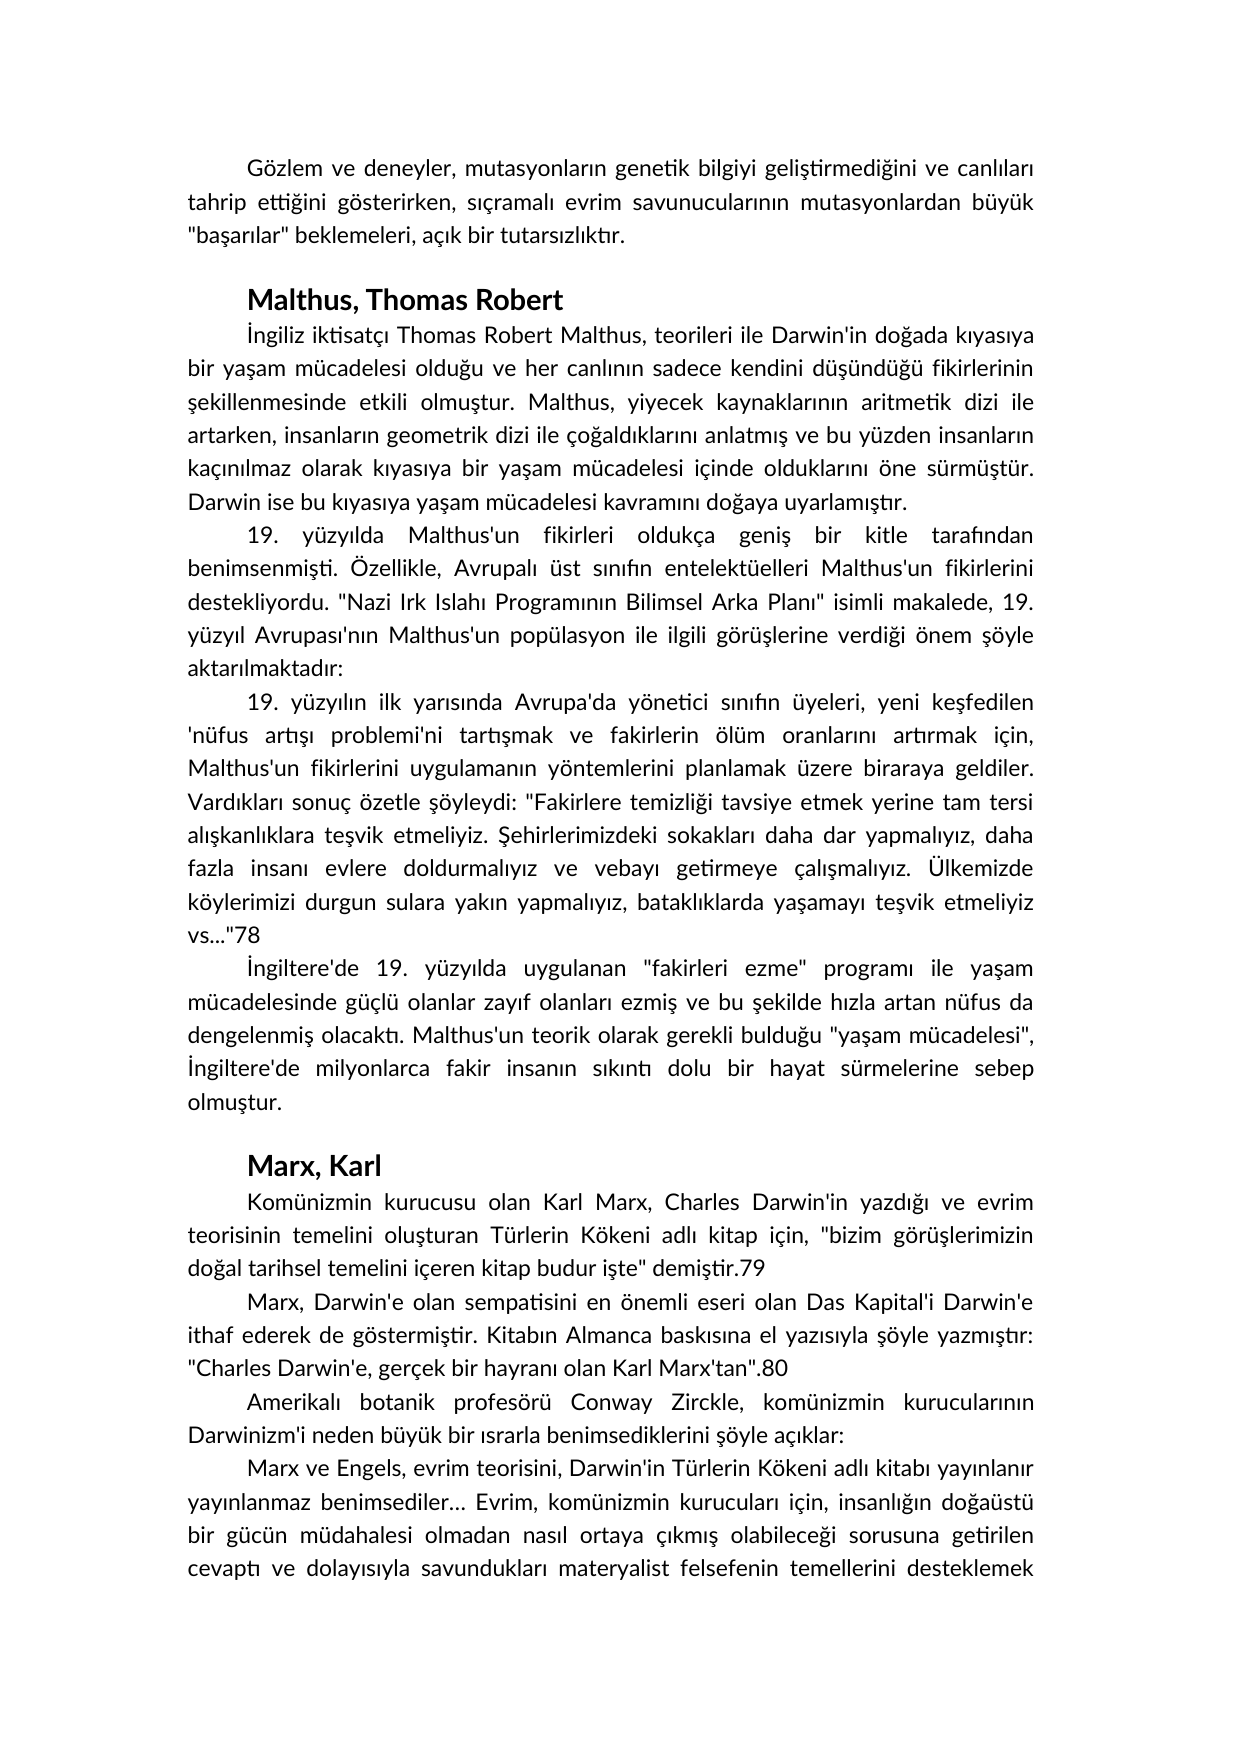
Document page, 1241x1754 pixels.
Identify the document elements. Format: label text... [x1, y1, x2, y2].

text 19. yüzyılın ilk yarısında Avrupa'da yönetici sınıfın üyeleri, yeni keşfedilen 'nüfus artışı problemi'ni tartışmak ve fakirlerin ölüm oranlarını artırmak için, Malthus'un fikirlerini uygulamanın yöntemlerini planlamak üzere biraraya geldiler. Vardıkları sonuç özetle şöyleydi: "Fakirlere temizliği tavsiye etmek yerine tam tersi alışkanlıklara teşvik etmeliyiz. Şehirlerimizdeki sokakları daha dar yapmalıyız, daha fazla insanı evlere doldurmalıyız ve vebayı getirmeye çalışmalıyız. Ülkemizde köylerimizi durgun sulara yakın yapmalıyız, bataklıklarda yaşamayı teşvik etmeliyiz vs..."78 [187, 683, 1035, 950]
text 19. yüzyılda Malthus'un fikirleri oldukça geniş bir kitle tarafından benimsenmişti. Özellikle, Avrupalı üst sınıfın entelektüelleri Malthus'un fikirlerini destekliyordu. "Nazi Irk Islahı Programının Bilimsel Arka Planı" isimli makalede, 19. yüzyıl Avrupası'nın Malthus'un popülasyon ile ilgili görüşlerine verdiği önem şöyle aktarılmaktadır: [187, 517, 1035, 683]
text Gözlem ve deneyler, mutasyonların genetik bilgiyi geliştirmediğini ve canlıları tahrip ettiğini gösterirken, sıçramalı evrim savunucularının mutasyonlardan büyük "başarılar" beklemeleri, açık bir tutarsızlıktır. [187, 150, 1035, 250]
text Marx ve Engels, evrim teorisini, Darwin'in Türlerin Kökeni adlı kitabı yayınlanır yayınlanmaz benimsediler… Evrim, komünizmin kurucuları için, insanlığın doğaüstü bir gücün müdahalesi olmadan nasıl ortaya çıkmış olabileceği sorusuna getirilen cevaptı ve dolayısıyla savundukları materyalist felsefenin temellerini desteklemek [187, 1450, 1035, 1583]
subtitle Marx, Karl [187, 1150, 1035, 1183]
text İngiltere'de 19. yüzyılda uygulanan "fakirleri ezme" programı ile yaşam mücadelesinde güçlü olanlar zayıf olanları ezmiş ve bu şekilde hızla artan nüfus da dengelenmiş olacaktı. Malthus'un teorik olarak gerekli bulduğu "yaşam mücadelesi", İngiltere'de milyonlarca fakir insanın sıkıntı dolu bir hayat sürmelerine sebep olmuştur. [187, 950, 1035, 1117]
subtitle Malthus, Thomas Robert [187, 283, 1035, 317]
text Amerikalı botanik profesörü Conway Zirckle, komünizmin kurucularının Darwinizm'i neden büyük bir ısrarla benimsediklerini şöyle açıklar: [187, 1383, 1035, 1450]
text Marx, Darwin'e olan sempatisini en önemli eseri olan Das Kapital'i Darwin'e ithaf ederek de göstermiştir. Kitabın Almanca baskısına el yazısıyla şöyle yazmıştır: "Charles Darwin'e, gerçek bir hayranı olan Karl Marx'tan".80 [187, 1283, 1035, 1383]
text Komünizmin kurucusu olan Karl Marx, Charles Darwin'in yazdığı ve evrim teorisinin temelini oluşturan Türlerin Kökeni adlı kitap için, "bizim görüşlerimizin doğal tarihsel temelini içeren kitap budur işte" demiştir.79 [187, 1183, 1035, 1283]
text İngiliz iktisatçı Thomas Robert Malthus, teorileri ile Darwin'in doğada kıyasıya bir yaşam mücadelesi olduğu ve her canlının sadece kendini düşündüğü fikirlerinin şekillenmesinde etkili olmuştur. Malthus, yiyecek kaynaklarının aritmetik dizi ile artarken, insanların geometrik dizi ile çoğaldıklarını anlatmış ve bu yüzden insanların kaçınılmaz olarak kıyasıya bir yaşam mücadelesi içinde olduklarını öne sürmüştür. Darwin ise bu kıyasıya yaşam mücadelesi kavramını doğaya uyarlamıştır. [187, 317, 1035, 517]
